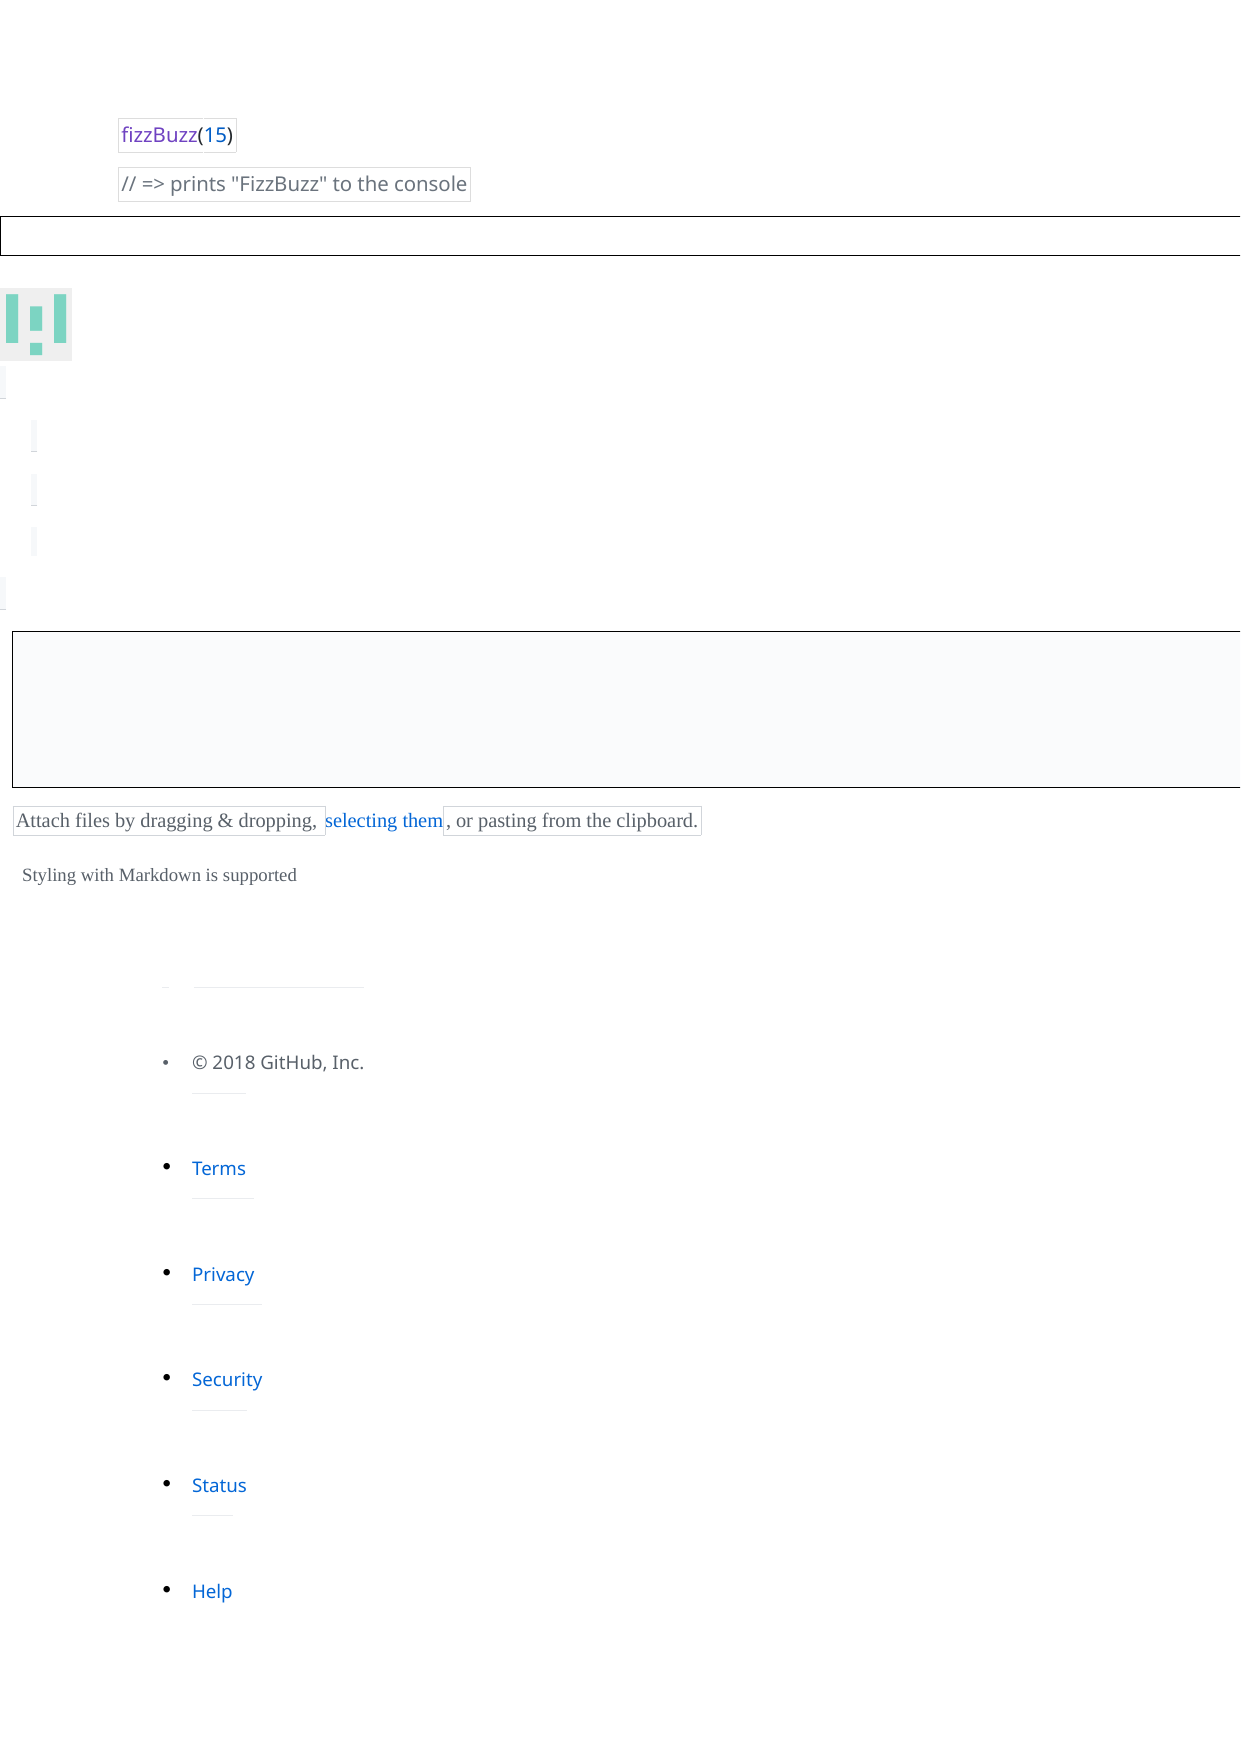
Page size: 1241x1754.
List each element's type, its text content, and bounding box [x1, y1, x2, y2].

text [702, 806, 1228, 835]
text , or pasting from the clipboard. [444, 807, 701, 835]
text Styling with Markdown is supported [16, 858, 1240, 887]
list Help [162, 1515, 1122, 1603]
text selecting them [326, 806, 443, 835]
text // => prints "FizzBuzz" to the console [119, 168, 470, 201]
list © 2018 GitHub, Inc. [162, 987, 1097, 1075]
list Status [162, 1410, 1097, 1498]
picture [0, 288, 72, 361]
list Terms [162, 1092, 1097, 1181]
list Security [162, 1304, 1097, 1392]
text Attach files by dragging & dropping, [14, 807, 325, 835]
list Privacy [162, 1198, 1097, 1286]
text fizzBuzz(15) [119, 119, 236, 152]
text [471, 167, 1122, 201]
text [237, 118, 1122, 152]
